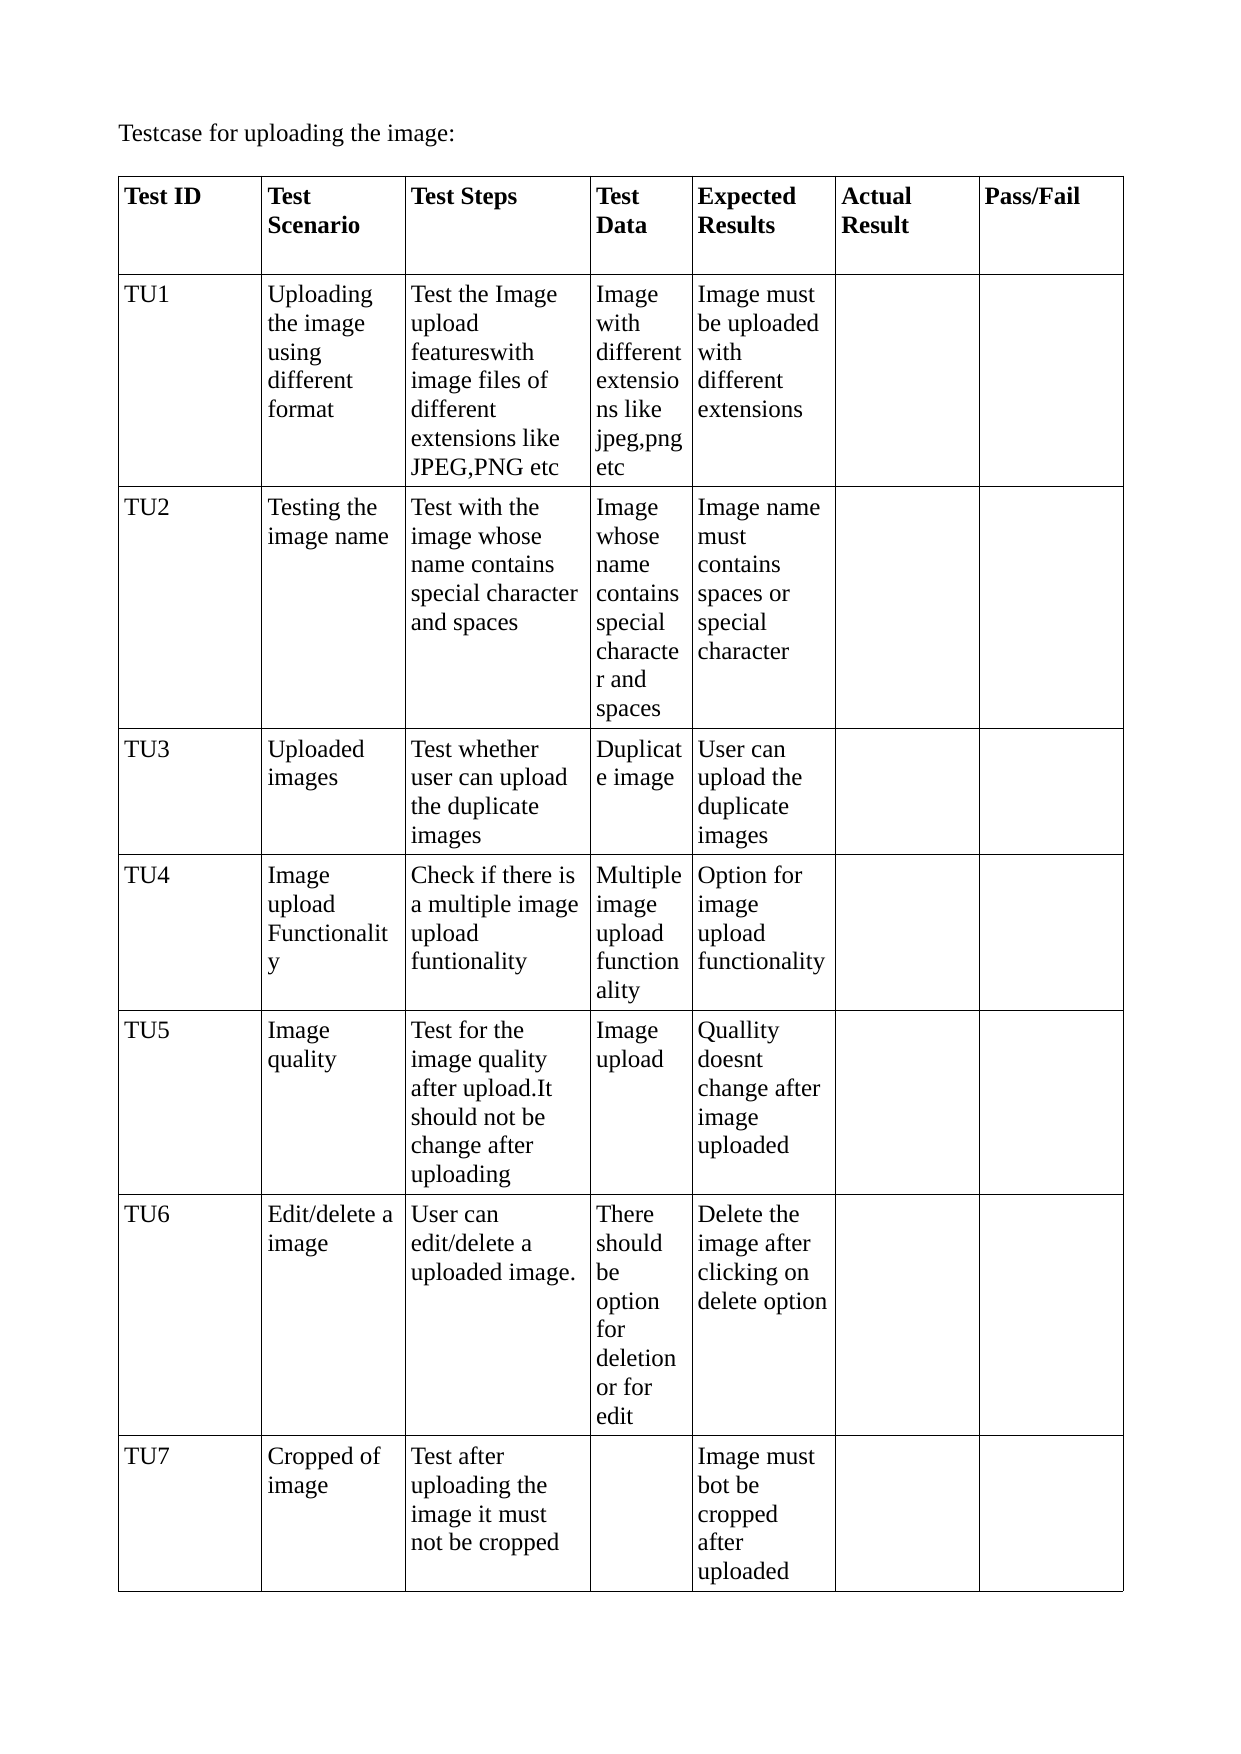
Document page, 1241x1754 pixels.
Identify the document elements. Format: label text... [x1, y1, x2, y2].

table_cell Test the Image upload featureswith image files of different extensions like JPEG,PNG etc [406, 275, 590, 486]
table_cell [980, 1011, 1123, 1194]
table_cell Test with the image whose name contains special character and spaces [406, 487, 590, 728]
table_cell [980, 855, 1123, 1010]
table_cell [591, 1436, 692, 1591]
table_cell Test after uploading the image it must not be cropped [406, 1436, 590, 1591]
table_cell TU7 [119, 1436, 261, 1591]
table_cell TU1 [119, 275, 261, 486]
table_cell Image upload Functionality [262, 855, 405, 1010]
table_cell TU4 [119, 855, 261, 1010]
table_cell [836, 729, 979, 854]
table_cell [836, 1011, 979, 1194]
table_header Test Data [591, 177, 692, 273]
table_cell Uploaded images [262, 729, 405, 854]
table_cell TU5 [119, 1011, 261, 1194]
table_header Test Steps [406, 177, 590, 273]
table_cell Image must bot be cropped after uploaded [693, 1436, 835, 1591]
table_cell Image whose name contains special character and spaces [591, 487, 692, 728]
table_cell Check if there is a multiple image upload funtionality [406, 855, 590, 1010]
table_cell TU3 [119, 729, 261, 854]
table_cell Image quality [262, 1011, 405, 1194]
table_cell TU6 [119, 1195, 261, 1435]
table_header Expected Results [693, 177, 835, 273]
table_cell Duplicate image [591, 729, 692, 854]
table_cell [980, 275, 1123, 486]
table_cell Multiple image upload functionality [591, 855, 692, 1010]
table_cell User can upload the duplicate images [693, 729, 835, 854]
table_cell [980, 729, 1123, 854]
table_header Pass/Fail [980, 177, 1123, 273]
table_cell Image with different extensions like jpeg,png etc [591, 275, 692, 486]
table_cell There should be option for deletion or for edit [591, 1195, 692, 1435]
table_cell Delete the image after clicking on delete option [693, 1195, 835, 1435]
table_cell Image name must contains spaces or special character [693, 487, 835, 728]
table_cell Quallity doesnt change after image uploaded [693, 1011, 835, 1194]
table_cell Test for the image quality after upload.It should not be change after uploading [406, 1011, 590, 1194]
table_cell Cropped of image [262, 1436, 405, 1591]
table_cell [980, 1195, 1123, 1435]
table_header Test Scenario [262, 177, 405, 273]
table_cell Edit/delete a image [262, 1195, 405, 1435]
table_cell Image must be uploaded with different extensions [693, 275, 835, 486]
table_cell TU2 [119, 487, 261, 728]
table_cell Option for image upload functionality [693, 855, 835, 1010]
table_cell [980, 487, 1123, 728]
table_cell [836, 855, 979, 1010]
table_header Test ID [119, 177, 261, 273]
table_cell [836, 487, 979, 728]
table_cell Uploading the image using different format [262, 275, 405, 486]
table_cell [836, 1195, 979, 1435]
table_cell Test whether user can upload the duplicate images [406, 729, 590, 854]
table_cell Testing the image name [262, 487, 405, 728]
table_header Actual Result [836, 177, 979, 273]
table_cell [980, 1436, 1123, 1591]
table_cell Image upload [591, 1011, 692, 1194]
table_cell [836, 275, 979, 486]
table_cell [836, 1436, 979, 1591]
table_cell User can edit/delete a uploaded image. [406, 1195, 590, 1435]
text Testcase for uploading the image: [118, 118, 1122, 147]
